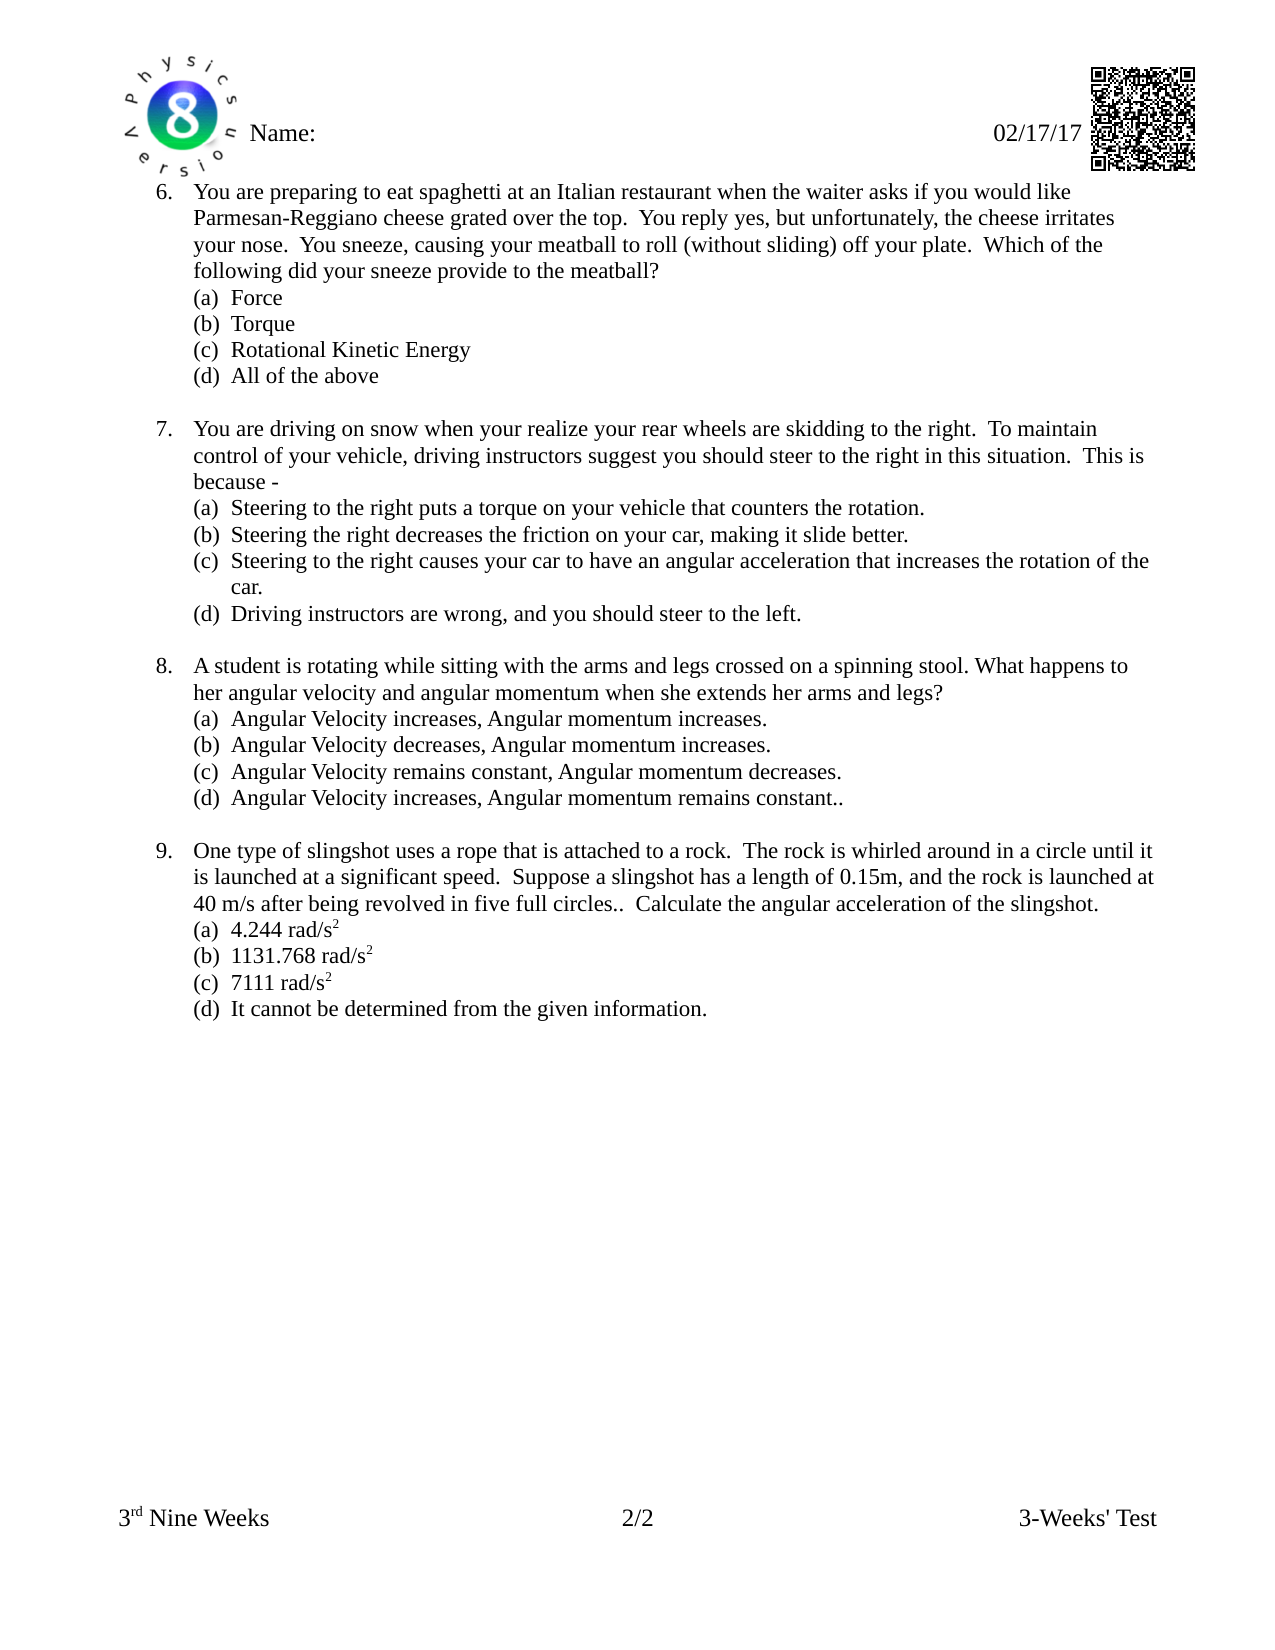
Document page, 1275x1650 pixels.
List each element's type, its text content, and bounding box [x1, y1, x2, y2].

list Angular Velocity increases, Angular momentum remains constant.. [193, 784, 1157, 811]
list A student is rotating while sitting with the arms and legs crossed on a spinning stool. What happens to her angular velocity and angular momentum when she extends her arms and legs? [156, 652, 1157, 705]
list Steering to the right puts a torque on your vehicle that counters the rotation. [193, 494, 1157, 521]
list One type of slingshot uses a rope that is attached to a rock. The rock is whirled around in a circle until it is launched at a significant speed. Suppose a slingshot has a length of 0.15m, and the rock is launched at 40 m/s after being revolved in five full circles.. Calculate the angular acceleration of the slingshot. [156, 837, 1157, 916]
list 7111 rad/s2 [193, 969, 1157, 995]
list Angular Velocity remains constant, Angular momentum decreases. [193, 758, 1157, 784]
list Angular Velocity decreases, Angular momentum increases. [193, 732, 1157, 758]
list Rotational Kinetic Energy [193, 336, 1157, 363]
list Angular Velocity increases, Angular momentum increases. [193, 705, 1157, 732]
list 1131.768 rad/s2 [193, 942, 1157, 969]
list Force [193, 283, 1157, 310]
list Steering the right decreases the friction on your car, making it slide better. [193, 521, 1157, 547]
list Steering to the right causes your car to have an angular acceleration that increases the rotation of the car. [193, 547, 1157, 600]
list Torque [193, 310, 1157, 336]
picture [1082, 58, 1203, 179]
list 4.244 rad/s2 [193, 916, 1157, 942]
picture [124, 56, 237, 177]
list All of the above [193, 363, 1157, 389]
list You are driving on snow when your realize your rear wheels are skidding to the right. To maintain control of your vehicle, driving instructors suggest you should steer to the right in this situation. This is because - [156, 415, 1157, 494]
list Driving instructors are wrong, and you should steer to the left. [193, 600, 1157, 626]
list It cannot be determined from the given information. [193, 995, 1157, 1048]
list You are preparing to eat spaghetti at an Italian restaurant when the waiter asks if you would like Parmesan-Reggiano cheese grated over the top. You reply yes, but unfortunately, the cheese irritates your nose. You sneeze, causing your meatball to roll (without sliding) off your plate. Which of the following did your sneeze provide to the meatball? [156, 177, 1157, 283]
